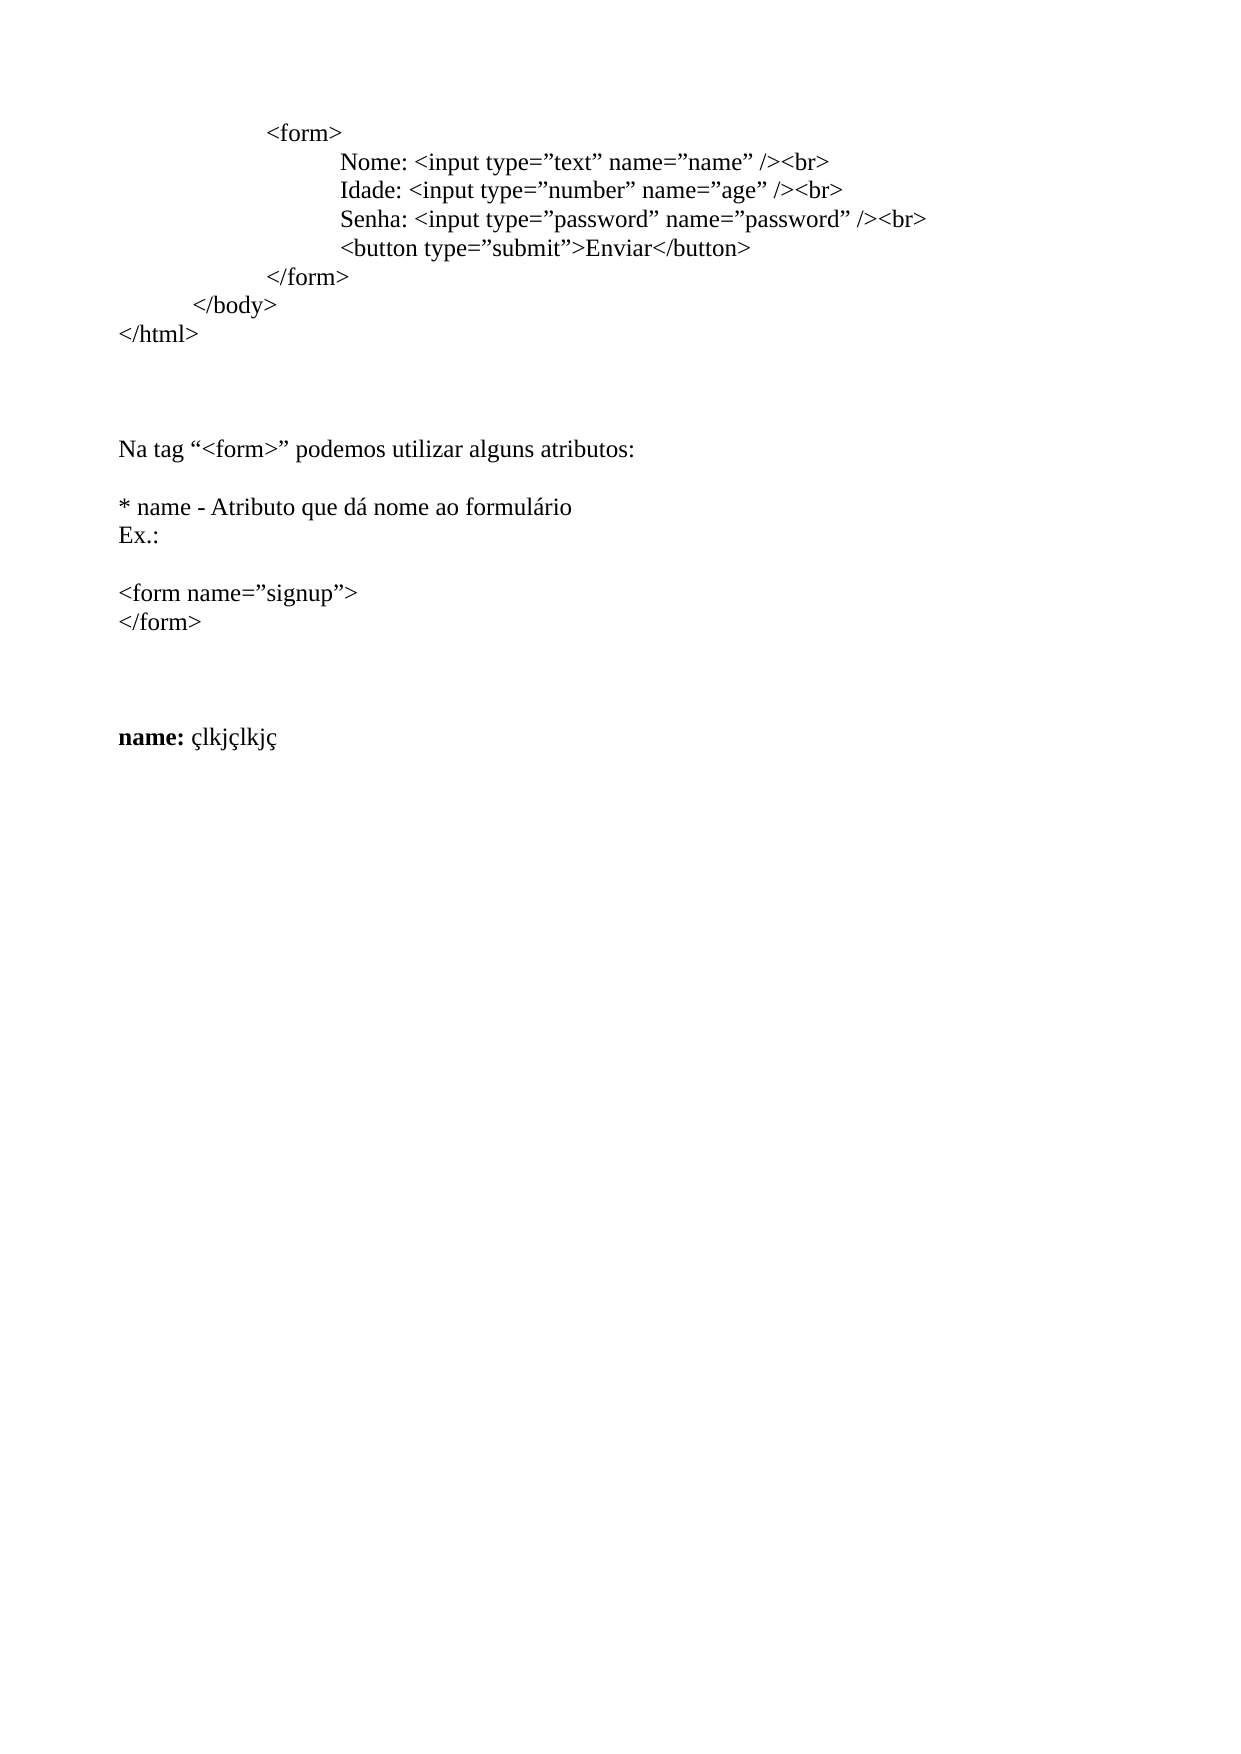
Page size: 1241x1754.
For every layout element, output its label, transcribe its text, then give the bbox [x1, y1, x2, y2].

text <form> [118, 118, 1122, 147]
text </form> [118, 262, 1122, 291]
text Ex.: [118, 521, 1122, 549]
text </body> [118, 291, 1122, 319]
text * name - Atributo que dá nome ao formulário [118, 492, 1122, 521]
text </form> [118, 607, 1122, 636]
text Na tag “<form>” podemos utilizar alguns atributos: [118, 434, 1122, 463]
text name: çlkjçlkjç [118, 722, 1122, 751]
text </html> [118, 319, 1122, 348]
text Senha: <input type=”password” name=”password” /><br> [118, 204, 1122, 233]
text Nome: <input type=”text” name=”name” /><br> [118, 147, 1122, 176]
text <form name=”signup”> [118, 578, 1122, 607]
text <button type=”submit”>Enviar</button> [118, 233, 1122, 262]
text Idade: <input type=”number” name=”age” /><br> [118, 176, 1122, 204]
